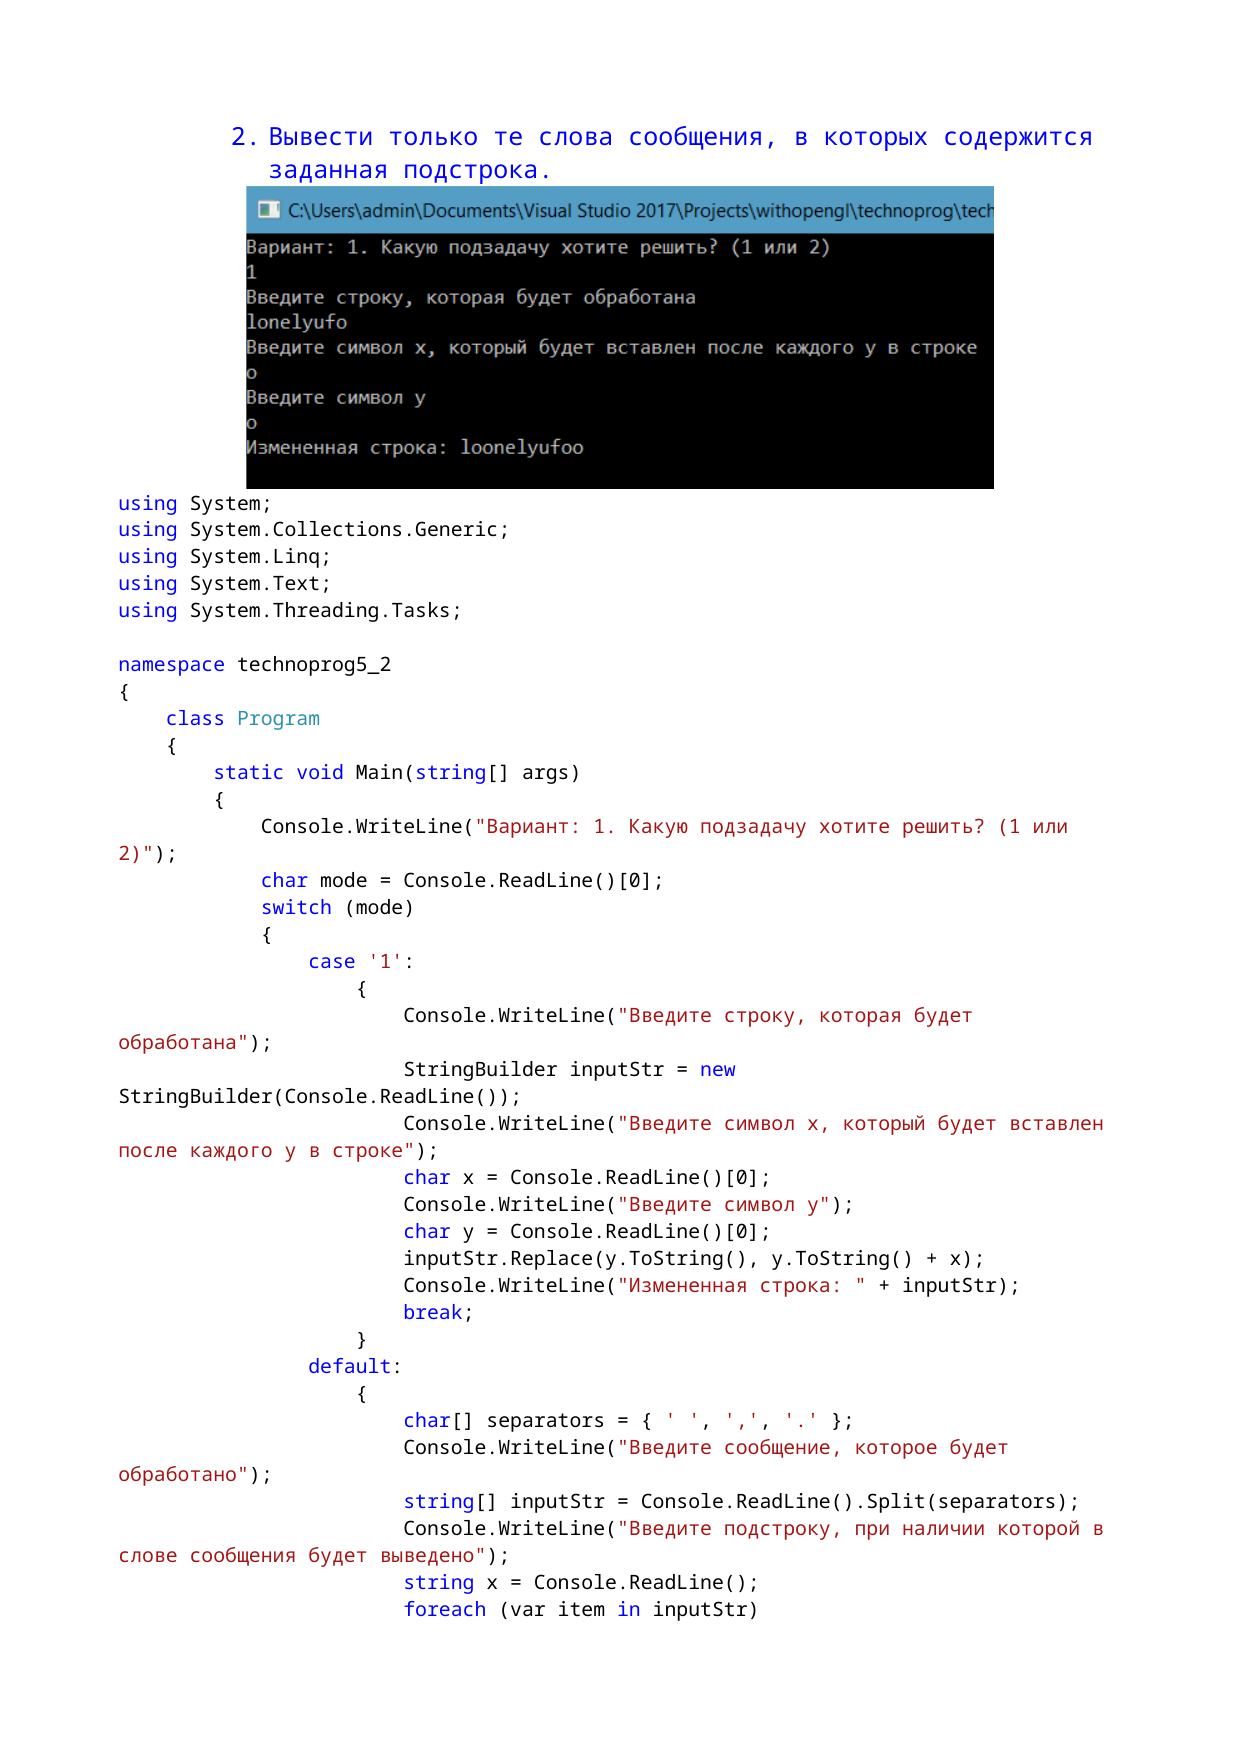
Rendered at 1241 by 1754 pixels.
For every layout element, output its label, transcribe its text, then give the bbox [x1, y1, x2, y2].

text inputStr.Replace(y.ToString(), y.ToString() + x); [118, 1244, 1122, 1271]
text using System.Threading.Tasks; [118, 597, 1122, 624]
text default: [118, 1352, 1122, 1379]
text break; [118, 1298, 1122, 1325]
text { [118, 732, 1122, 758]
text string x = Console.ReadLine(); [118, 1568, 1122, 1595]
text namespace technoprog5_2 [118, 651, 1122, 678]
text StringBuilder inputStr = new StringBuilder(Console.ReadLine()); [118, 1055, 1122, 1109]
text static void Main(string[] args) [118, 758, 1122, 786]
text { [118, 1379, 1122, 1406]
text char y = Console.ReadLine()[0]; [118, 1217, 1122, 1244]
text { [118, 974, 1122, 1001]
text string[] inputStr = Console.ReadLine().Split(separators); [118, 1487, 1122, 1514]
text using System.Collections.Generic; [118, 516, 1122, 543]
text using System.Text; [118, 570, 1122, 597]
picture [246, 186, 994, 489]
text char x = Console.ReadLine()[0]; [118, 1163, 1122, 1190]
text { [118, 920, 1122, 947]
text { [118, 678, 1122, 704]
text foreach (var item in inputStr) [118, 1595, 1122, 1622]
text Console.WriteLine("Введите подстроку, при наличии которой в слове сообщения будет выведено"); [118, 1514, 1122, 1568]
text case '1': [118, 947, 1122, 974]
text using System.Linq; [118, 543, 1122, 570]
text Console.WriteLine("Введите строку, которая будет обработана"); [118, 1001, 1122, 1055]
text Console.WriteLine("Вариант: 1. Какую подзадачу хотите решить? (1 или 2)"); [118, 812, 1122, 866]
text Console.WriteLine("Введите символ y"); [118, 1190, 1122, 1217]
text char[] separators = { ' ', ',', '.' }; [118, 1406, 1122, 1433]
text using System; [118, 186, 1122, 516]
text } [118, 1325, 1122, 1352]
text switch (mode) [118, 893, 1122, 920]
text Console.WriteLine("Введите сообщение, которое будет обработано"); [118, 1433, 1122, 1487]
text Console.WriteLine("Введите символ x, который будет вставлен после каждого y в строке"); [118, 1109, 1122, 1163]
text class Program [118, 704, 1122, 732]
text Console.WriteLine("Измененная строка: " + inputStr); [118, 1271, 1122, 1298]
text char mode = Console.ReadLine()[0]; [118, 866, 1122, 893]
list Вывести только те слова сообщения, в которых содержится заданная подстрока. [231, 118, 1122, 186]
text { [118, 786, 1122, 812]
